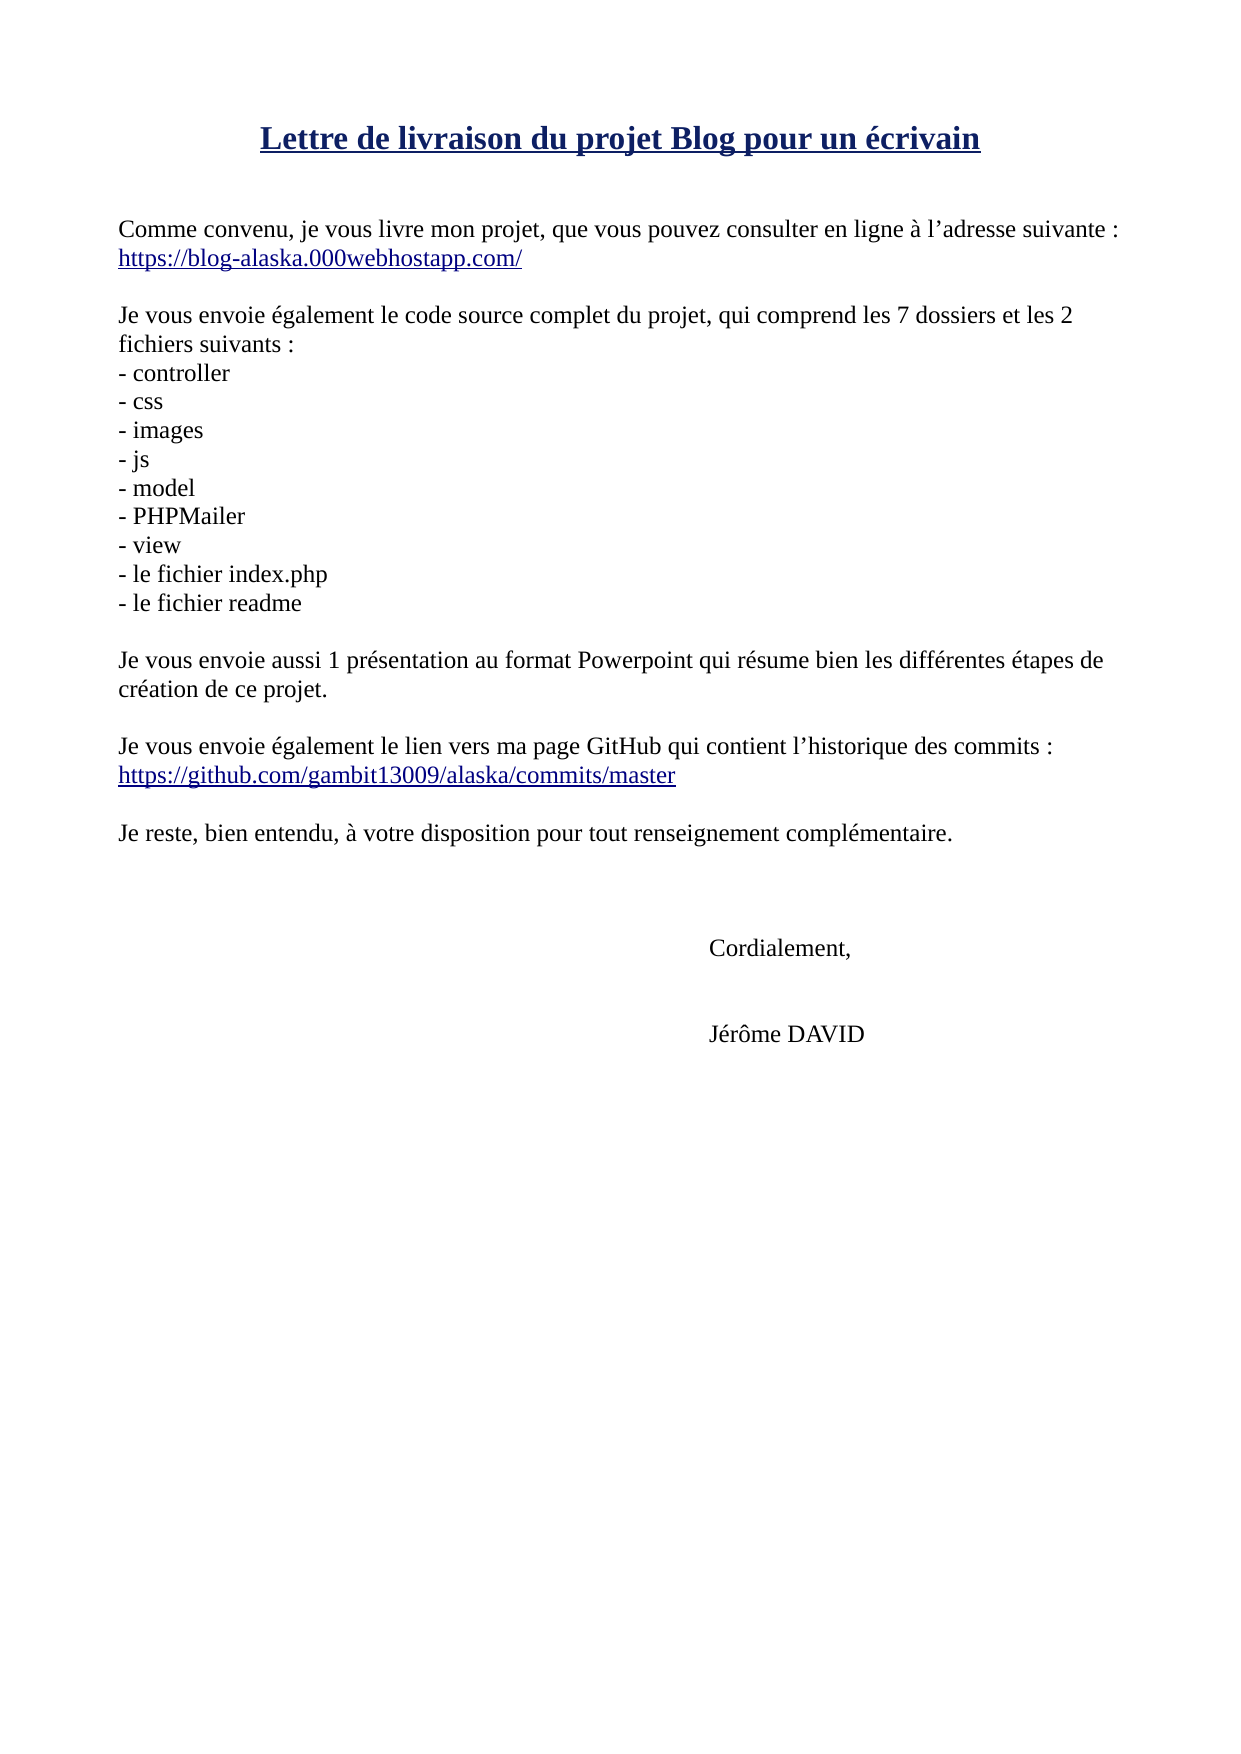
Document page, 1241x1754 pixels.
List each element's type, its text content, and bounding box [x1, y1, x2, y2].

text Comme convenu, je vous livre mon projet, que vous pouvez consulter en ligne à l’adresse suivante : [118, 214, 1122, 243]
text - le fichier index.php [118, 559, 1122, 588]
text Je vous envoie également le code source complet du projet, qui comprend les 7 dossiers et les 2 fichiers suivants : [118, 300, 1122, 358]
text https://blog-alaska.000webhostapp.com/ [118, 243, 1122, 271]
text - images [118, 415, 1122, 444]
text Cordialement, [118, 933, 1122, 961]
text https://github.com/gambit13009/alaska/commits/master [118, 760, 1122, 789]
text Je reste, bien entendu, à votre disposition pour tout renseignement complémentaire. [118, 818, 1122, 846]
text Lettre de livraison du projet Blog pour un écrivain [118, 118, 1122, 156]
text Je vous envoie également le lien vers ma page GitHub qui contient l’historique des commits : [118, 731, 1122, 760]
text - model [118, 473, 1122, 501]
text - view [118, 530, 1122, 559]
text - PHPMailer [118, 501, 1122, 530]
text - le fichier readme [118, 588, 1122, 616]
text - controller [118, 358, 1122, 386]
text Jérôme DAVID [118, 1019, 1122, 1048]
text - css [118, 386, 1122, 415]
text Je vous envoie aussi 1 présentation au format Powerpoint qui résume bien les différentes étapes de création de ce projet. [118, 645, 1122, 703]
text - js [118, 444, 1122, 473]
